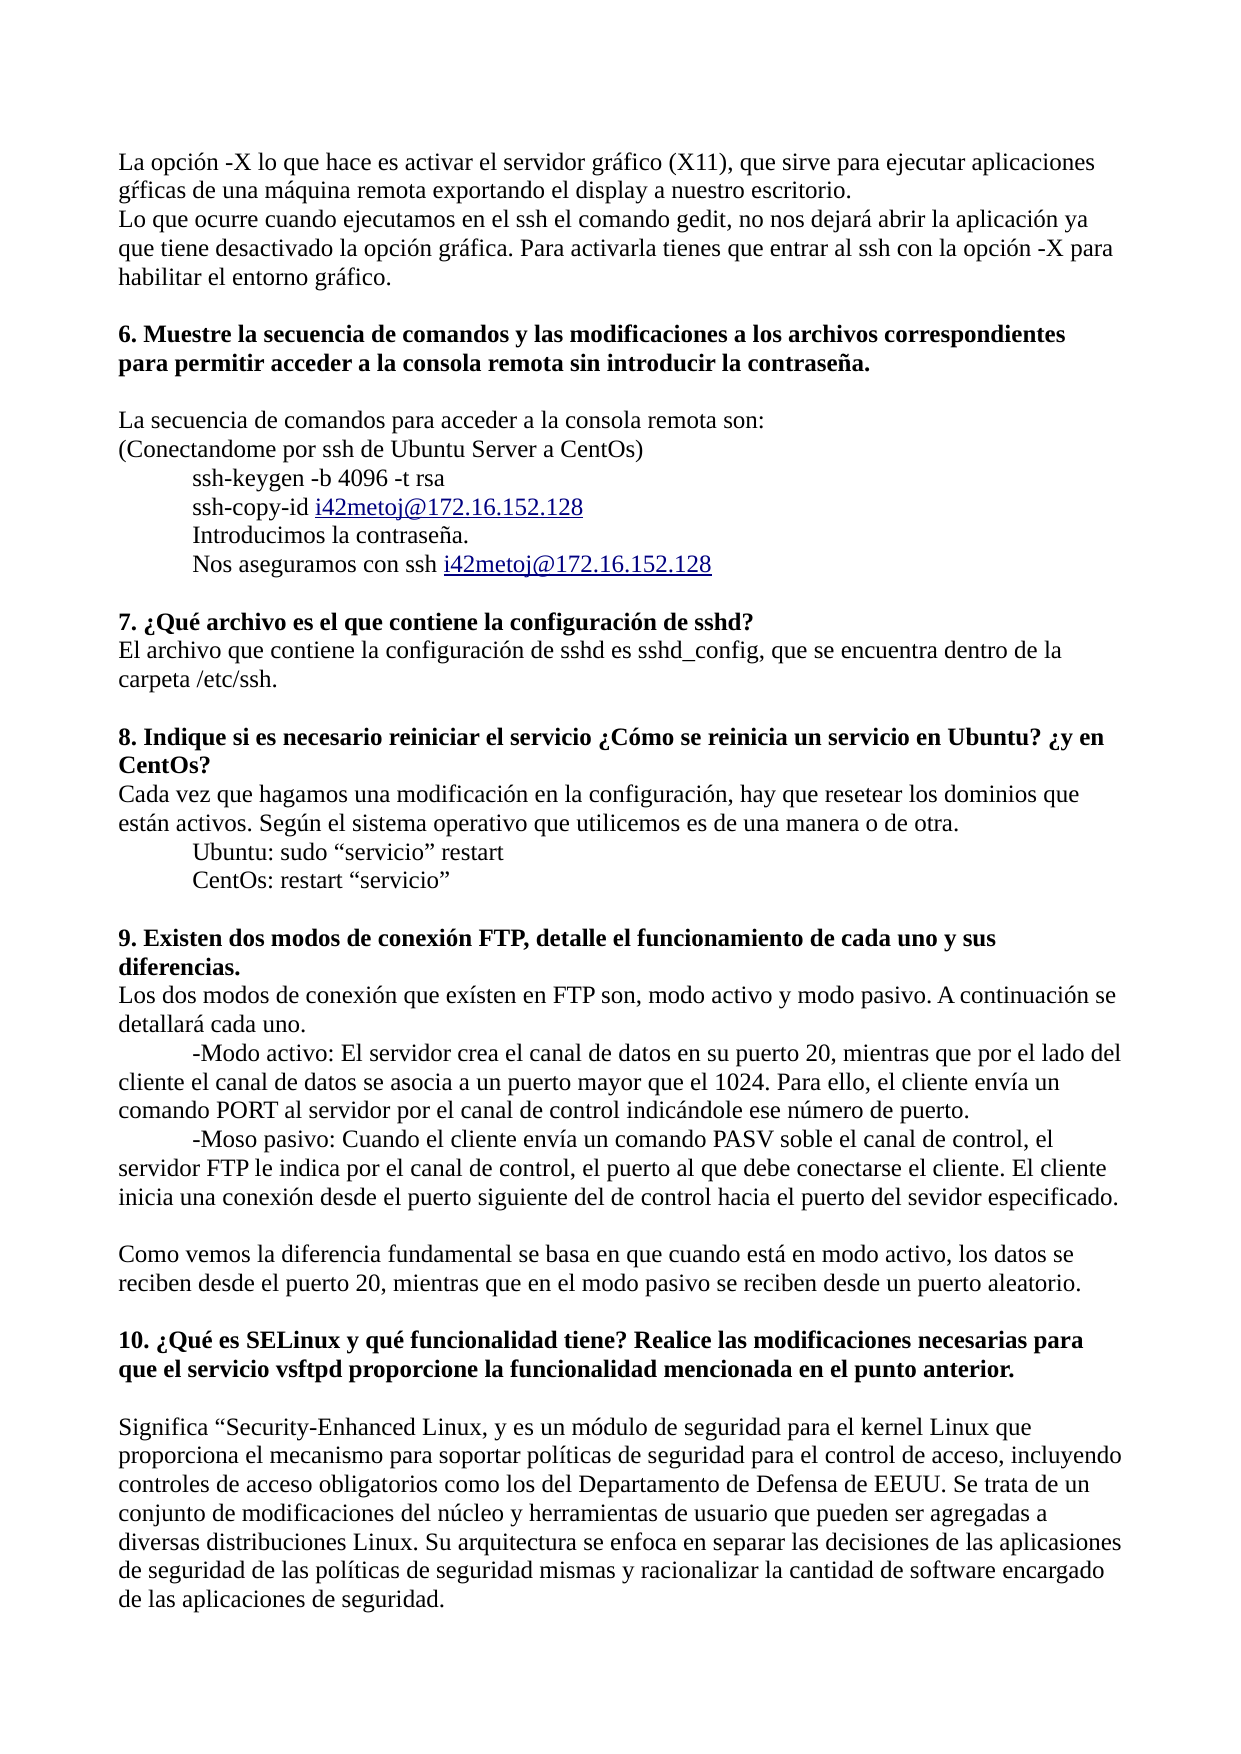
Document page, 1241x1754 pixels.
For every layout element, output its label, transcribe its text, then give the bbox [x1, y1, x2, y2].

text CentOs: restart “servicio” [118, 866, 1122, 894]
text ssh-copy-id i42metoj@172.16.152.128 [118, 492, 1122, 521]
text Nos aseguramos con ssh i42metoj@172.16.152.128 [118, 549, 1122, 578]
text La secuencia de comandos para acceder a la consola remota son: [118, 406, 1122, 434]
text Ubuntu: sudo “servicio” restart [118, 837, 1122, 866]
text 9. Existen dos modos de conexión FTP, detalle el funcionamiento de cada uno y sus diferencias. [118, 923, 1122, 981]
text La opción -X lo que hace es activar el servidor gráfico (X11), que sirve para ejecutar aplicaciones gŕficas de una máquina remota exportando el display a nuestro escritorio. [118, 147, 1122, 204]
text ssh-keygen -b 4096 -t rsa [118, 463, 1122, 492]
text 6. Muestre la secuencia de comandos y las modificaciones a los archivos correspondientes para permitir acceder a la consola remota sin introducir la contraseña. [118, 319, 1122, 377]
text Como vemos la diferencia fundamental se basa en que cuando está en modo activo, los datos se reciben desde el puerto 20, mientras que en el modo pasivo se reciben desde un puerto aleatorio. [118, 1239, 1122, 1297]
text (Conectandome por ssh de Ubuntu Server a CentOs) [118, 434, 1122, 463]
text Significa “Security-Enhanced Linux, y es un módulo de seguridad para el kernel Linux que proporciona el mecanismo para soportar políticas de seguridad para el control de acceso, incluyendo controles de acceso obligatorios como los del Departamento de Defensa de EEUU. Se trata de un conjunto de modificaciones del núcleo y herramientas de usuario que pueden ser agregadas a diversas distribuciones Linux. Su arquitectura se enfoca en separar las decisiones de las aplicasiones de seguridad de las políticas de seguridad mismas y racionalizar la cantidad de software encargado de las aplicaciones de seguridad. [118, 1412, 1122, 1613]
text -Modo activo: El servidor crea el canal de datos en su puerto 20, mientras que por el lado del cliente el canal de datos se asocia a un puerto mayor que el 1024. Para ello, el cliente envía un comando PORT al servidor por el canal de control indicándole ese número de puerto. [118, 1038, 1122, 1124]
text Los dos modos de conexión que exísten en FTP son, modo activo y modo pasivo. A continuación se detallará cada uno. [118, 981, 1122, 1038]
text -Moso pasivo: Cuando el cliente envía un comando PASV soble el canal de control, el servidor FTP le indica por el canal de control, el puerto al que debe conectarse el cliente. El cliente inicia una conexión desde el puerto siguiente del de control hacia el puerto del sevidor especificado. [118, 1124, 1122, 1211]
text Cada vez que hagamos una modificación en la configuración, hay que resetear los dominios que están activos. Según el sistema operativo que utilicemos es de una manera o de otra. [118, 779, 1122, 837]
text Introducimos la contraseña. [118, 521, 1122, 549]
text 8. Indique si es necesario reiniciar el servicio ¿Cómo se reinicia un servicio en Ubuntu? ¿y en CentOs? [118, 722, 1122, 779]
text Lo que ocurre cuando ejecutamos en el ssh el comando gedit, no nos dejará abrir la aplicación ya que tiene desactivado la opción gráfica. Para activarla tienes que entrar al ssh con la opción -X para habilitar el entorno gráfico. [118, 204, 1122, 291]
text El archivo que contiene la configuración de sshd es sshd_config, que se encuentra dentro de la carpeta /etc/ssh. [118, 636, 1122, 693]
text 7. ¿Qué archivo es el que contiene la configuración de sshd? [118, 607, 1122, 636]
text 10. ¿Qué es SELinux y qué funcionalidad tiene? Realice las modificaciones necesarias para que el servicio vsftpd proporcione la funcionalidad mencionada en el punto anterior. [118, 1326, 1122, 1383]
